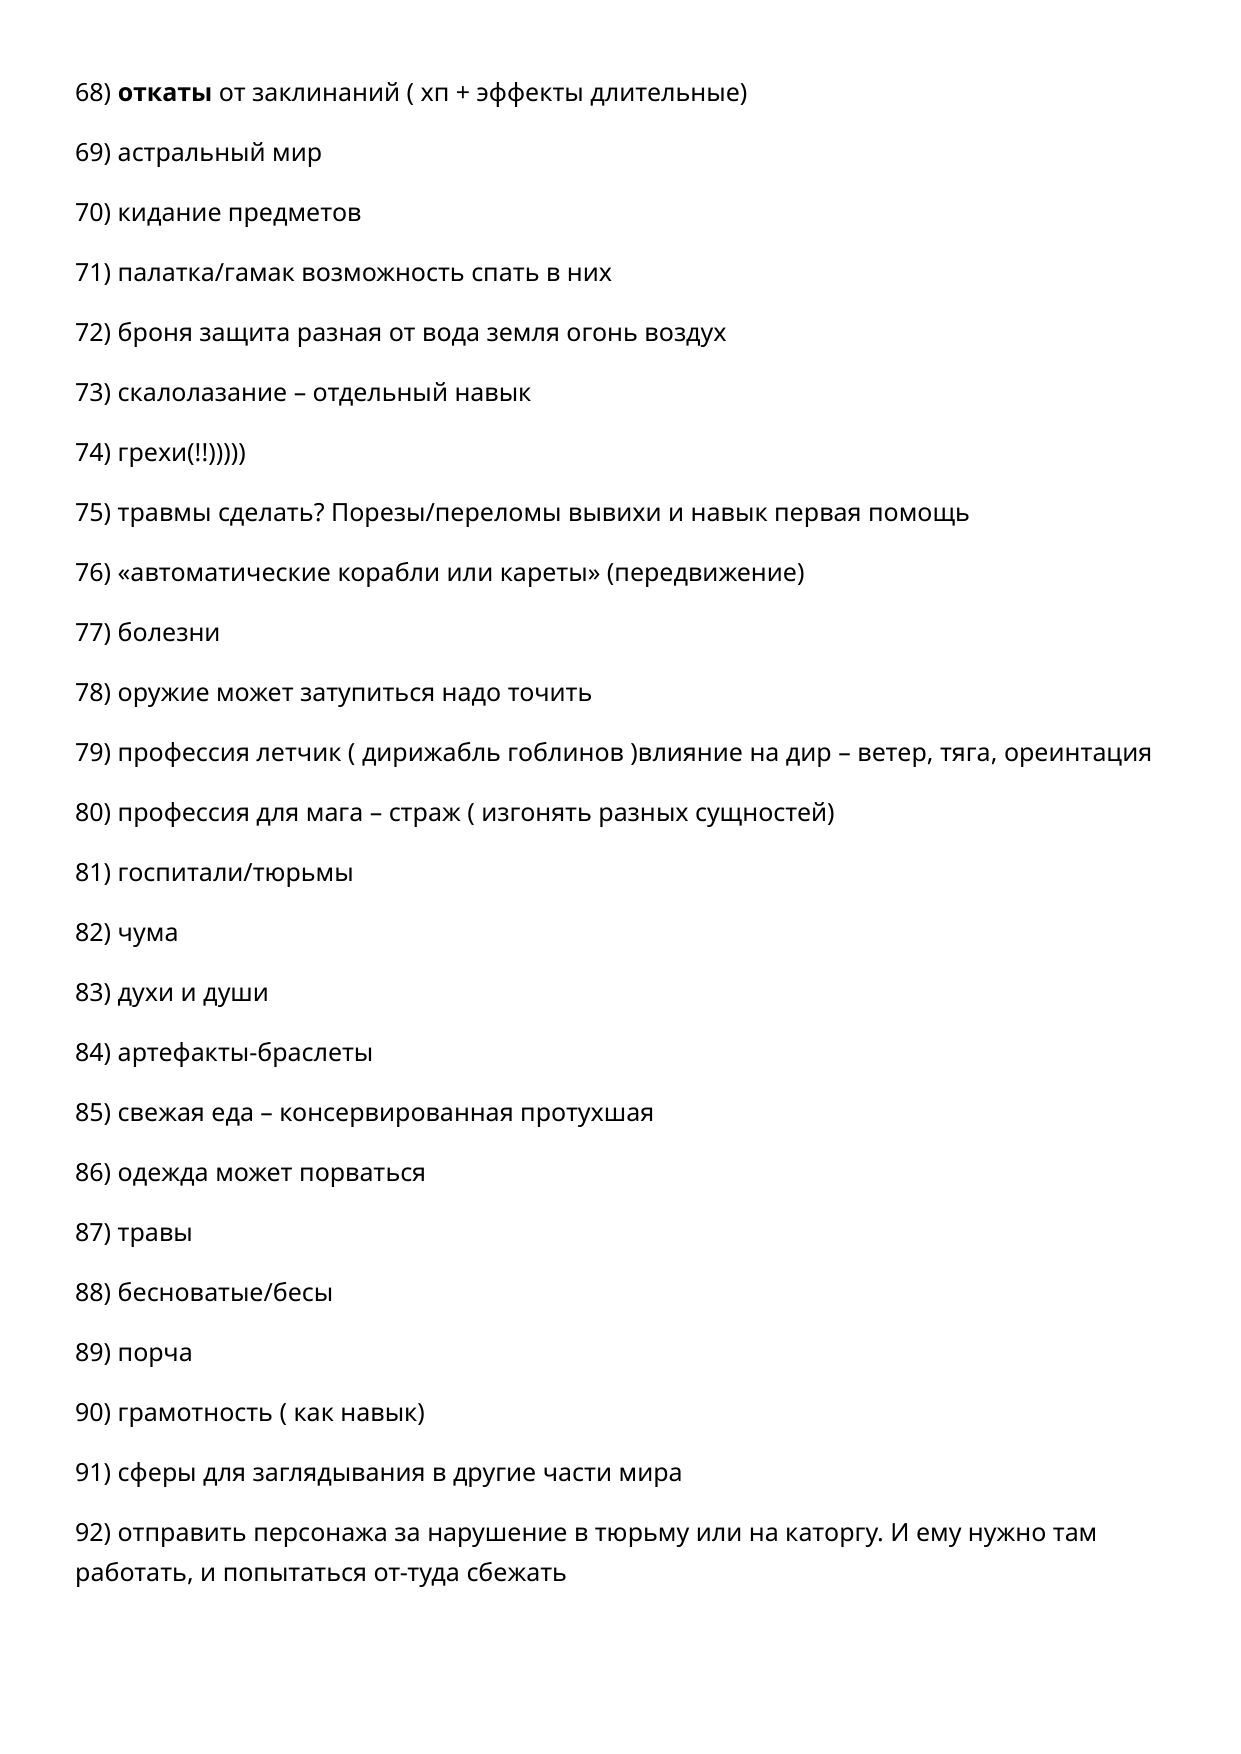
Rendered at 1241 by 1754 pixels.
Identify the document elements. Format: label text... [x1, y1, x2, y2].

text 77) болезни [75, 615, 1165, 649]
text 72) броня защита разная от вода земля огонь воздух [75, 315, 1165, 349]
text 79) профессия летчик ( дирижабль гоблинов )влияние на дир – ветер, тяга, ореинтация [75, 735, 1165, 769]
text 74) грехи(!!))))) [75, 435, 1165, 469]
text 70) кидание предметов [75, 195, 1165, 229]
text 71) палатка/гамак возможность спать в них [75, 255, 1165, 289]
text 90) грамотность ( как навык) [75, 1395, 1165, 1429]
text 82) чума [75, 915, 1165, 949]
text 88) бесноватые/бесы [75, 1275, 1165, 1309]
text 86) одежда может порваться [75, 1155, 1165, 1189]
text 68) откаты от заклинаний ( хп + эффекты длительные) [75, 75, 1165, 109]
text 87) травы [75, 1215, 1165, 1249]
text 91) сферы для заглядывания в другие части мира [75, 1455, 1165, 1489]
text 78) оружие может затупиться надо точить [75, 675, 1165, 709]
text 89) порча [75, 1335, 1165, 1369]
text 75) травмы сделать? Порезы/переломы вывихи и навык первая помощь [75, 495, 1165, 529]
text 69) астральный мир [75, 135, 1165, 169]
text 80) профессия для мага – страж ( изгонять разных сущностей) [75, 795, 1165, 829]
text 84) артефакты-браслеты [75, 1035, 1165, 1069]
text 76) «автоматические корабли или кареты» (передвижение) [75, 555, 1165, 589]
text 73) скалолазание – отдельный навык [75, 375, 1165, 409]
text 85) свежая еда – консервированная протухшая [75, 1095, 1165, 1129]
text 81) госпитали/тюрьмы [75, 855, 1165, 889]
text 83) духи и души [75, 975, 1165, 1009]
text 92) отправить персонажа за нарушение в тюрьму или на каторгу. И ему нужно там работать, и попытаться от-туда сбежать [75, 1515, 1165, 1588]
